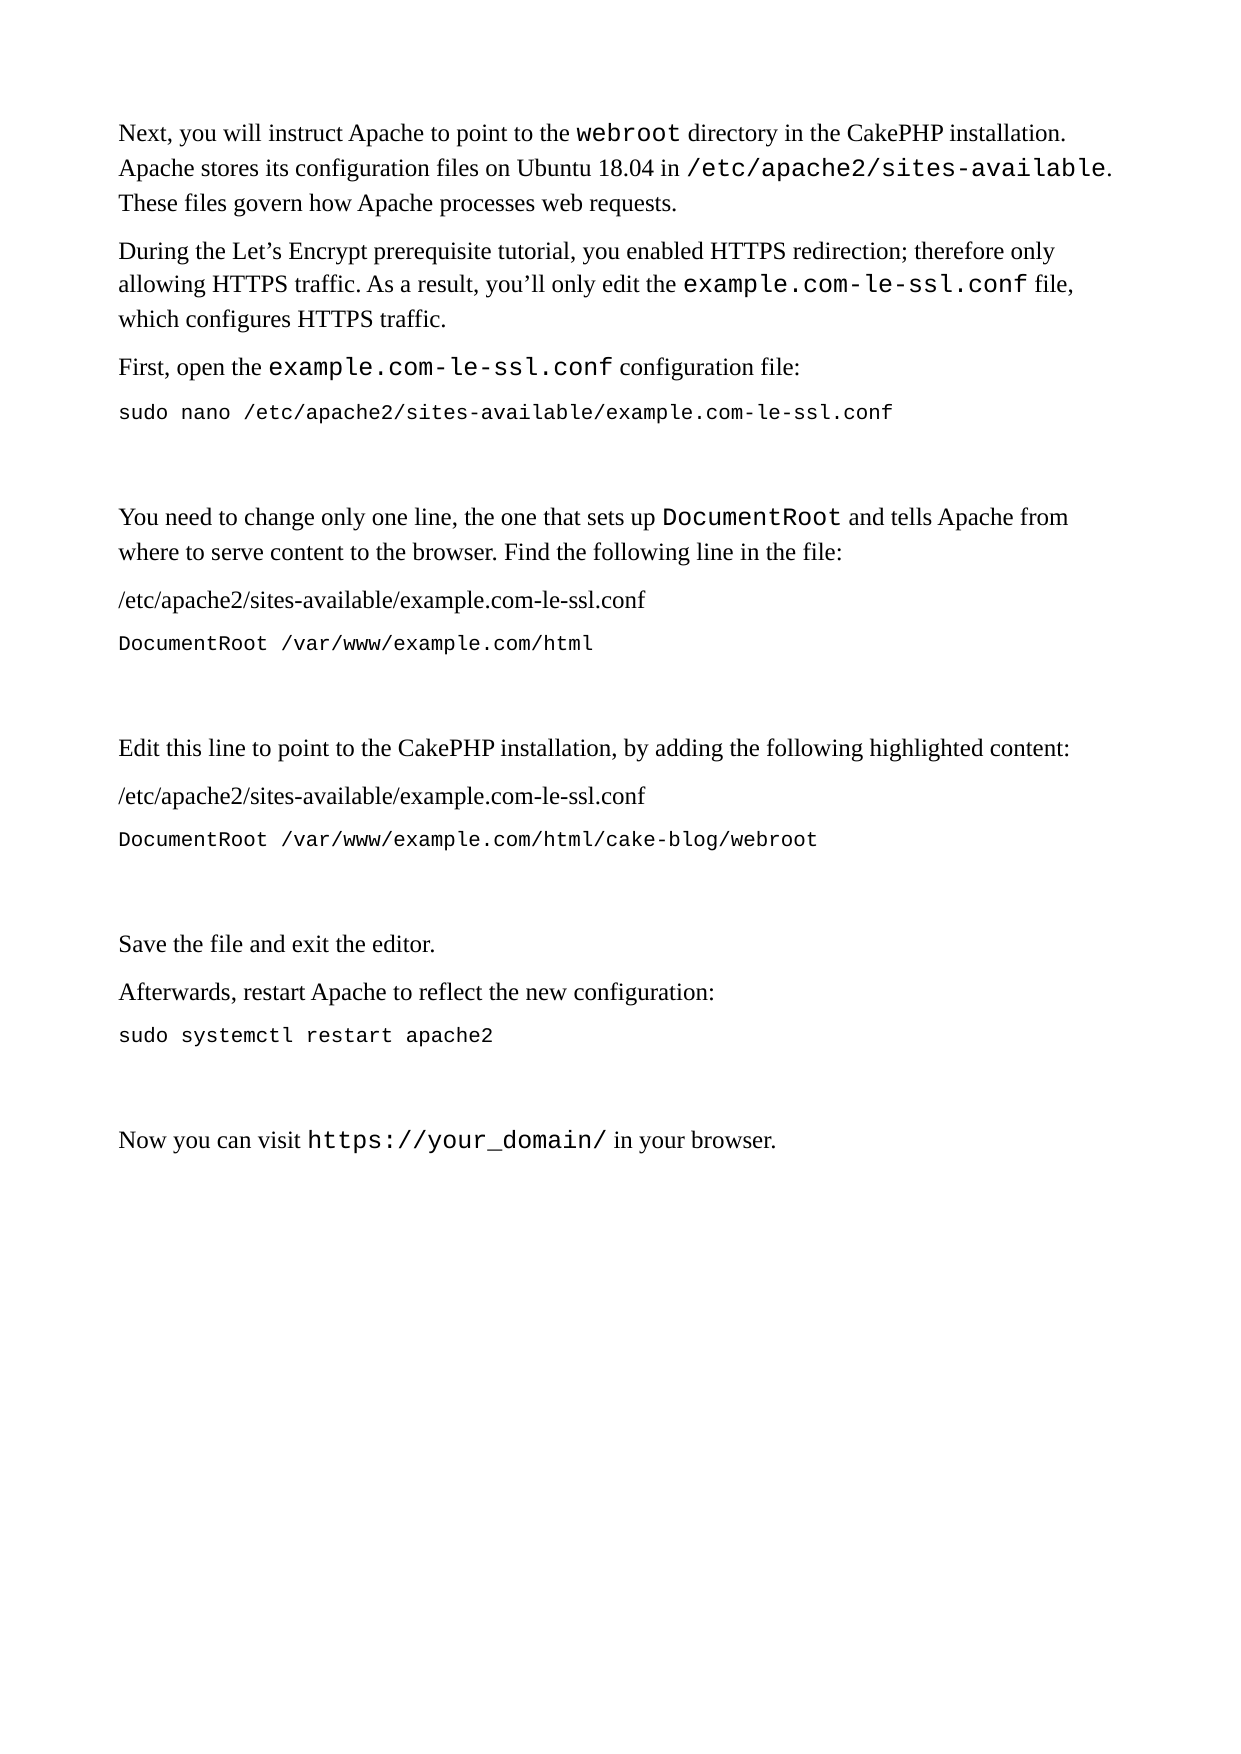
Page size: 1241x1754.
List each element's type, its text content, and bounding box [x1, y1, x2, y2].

text /etc/apache2/sites-available/example.com-le-ssl.conf [118, 585, 1122, 614]
text Now you can visit https://your_domain/ in your browser. [118, 1125, 1122, 1156]
text DocumentRoot /var/www/example.com/html/cake-blog/webroot [118, 829, 1122, 852]
text First, open the example.com-le-ssl.conf configuration file: [118, 352, 1122, 382]
text DocumentRoot /var/www/example.com/html [118, 633, 1122, 656]
text Edit this line to point to the CakePHP installation, by adding the following highlighted content: [118, 733, 1122, 762]
text Save the file and exit the editor. [118, 929, 1122, 958]
text Afterwards, restart Apache to reflect the new configuration: [118, 977, 1122, 1006]
text You need to change only one line, the one that sets up DocumentRoot and tells Apache from where to serve content to the browser. Find the following line in the file: [118, 502, 1122, 566]
text Next, you will instruct Apache to point to the webroot directory in the CakePHP installation. Apache stores its configuration files on Ubuntu 18.04 in /etc/apache2/sites-available. These files govern how Apache processes web requests. [118, 118, 1122, 217]
text /etc/apache2/sites-available/example.com-le-ssl.conf [118, 781, 1122, 810]
text During the Let’s Encrypt prerequisite tutorial, you enabled HTTPS redirection; therefore only allowing HTTPS traffic. As a result, you’ll only edit the example.com-le-ssl.conf file, which configures HTTPS traffic. [118, 236, 1122, 333]
text sudo systemctl restart apache2 [118, 1024, 1122, 1048]
text sudo nano /etc/apache2/sites-available/example.com-le-ssl.conf [118, 402, 1122, 425]
